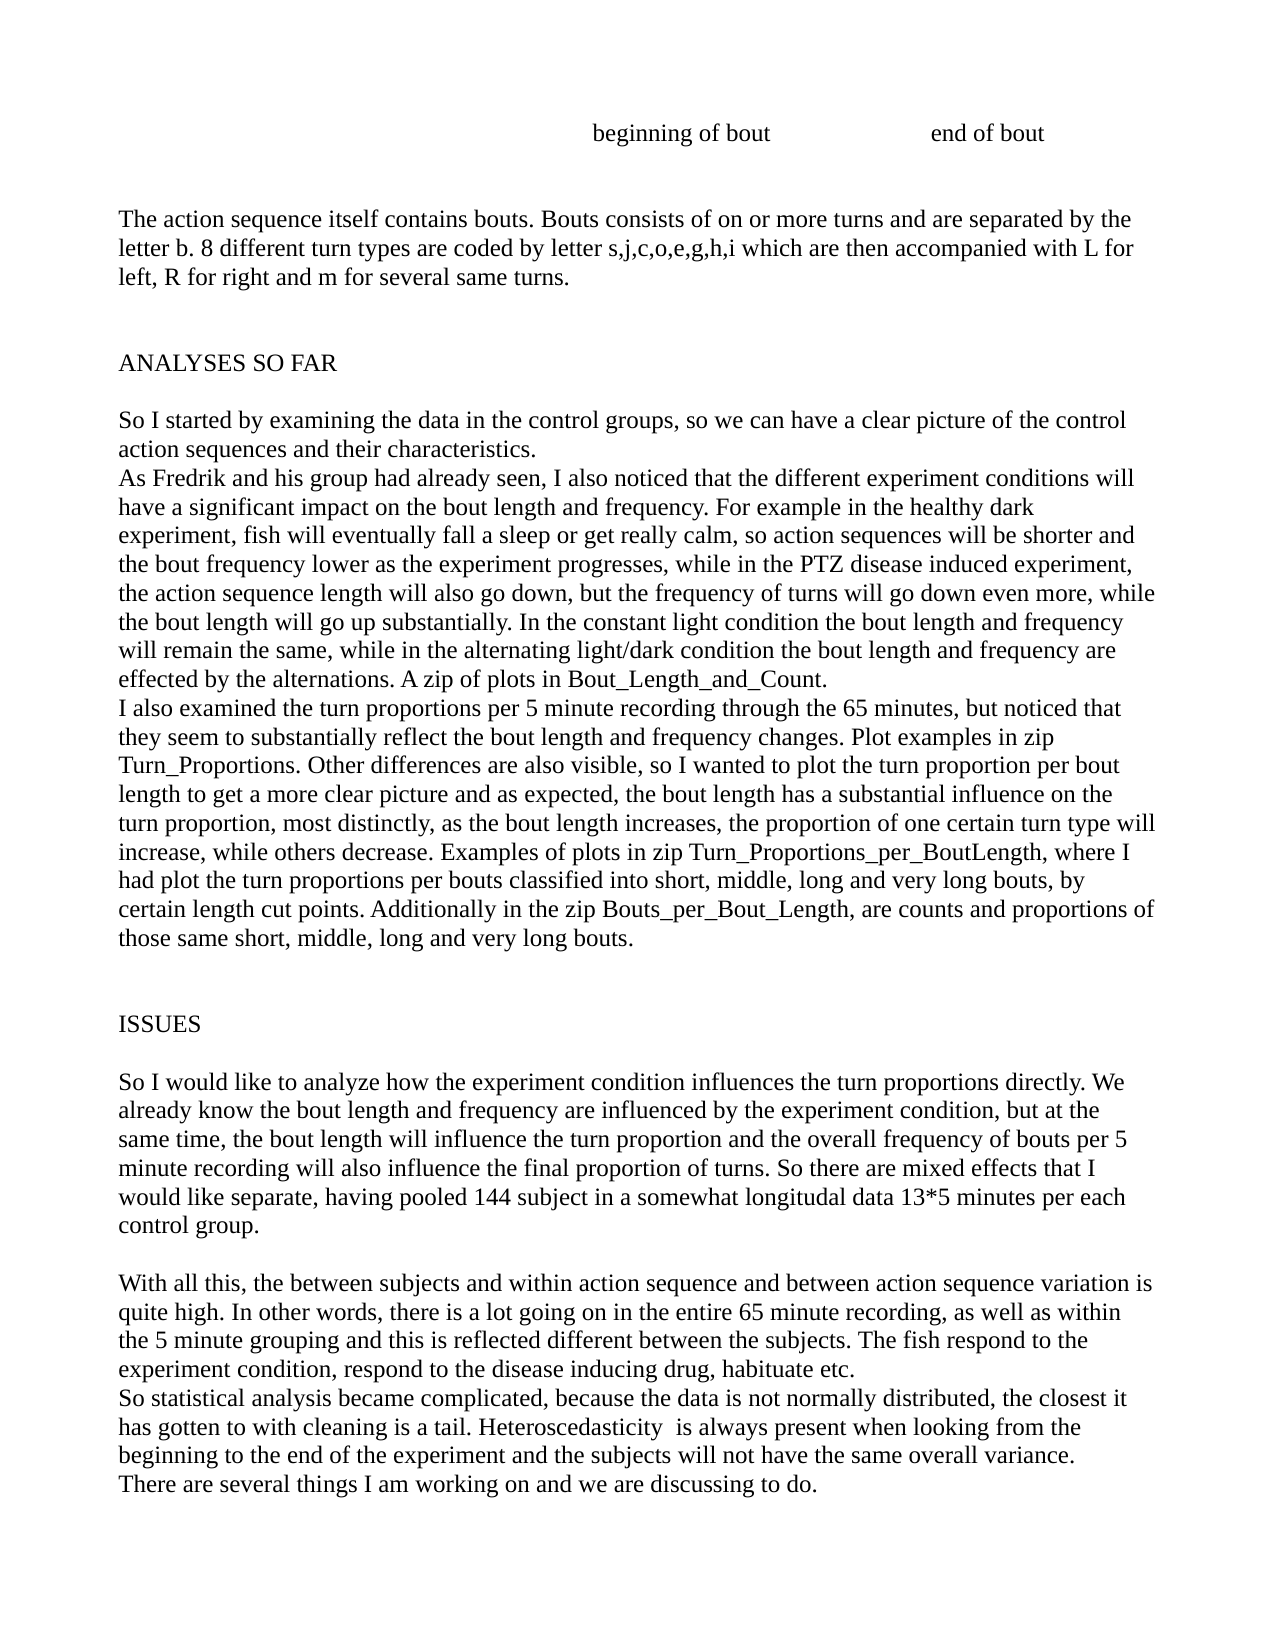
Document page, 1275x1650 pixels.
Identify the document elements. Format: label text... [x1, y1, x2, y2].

text So I would like to analyze how the experiment condition influences the turn proportions directly. We already know the bout length and frequency are influenced by the experiment condition, but at the same time, the bout length will influence the turn proportion and the overall frequency of bouts per 5 minute recording will also influence the final proportion of turns. So there are mixed effects that I would like separate, having pooled 144 subject in a somewhat longitudal data 13*5 minutes per each control group. [118, 1067, 1157, 1239]
text So I started by examining the data in the control groups, so we can have a clear picture of the control action sequences and their characteristics. [118, 406, 1157, 463]
text ISSUES [118, 1009, 1157, 1038]
text The action sequence itself contains bouts. Bouts consists of on or more turns and are separated by the letter b. 8 different turn types are coded by letter s,j,c,o,e,g,h,i which are then accompanied with L for left, R for right and m for several same turns. [118, 204, 1157, 291]
text I also examined the turn proportions per 5 minute recording through the 65 minutes, but noticed that they seem to substantially reflect the bout length and frequency changes. Plot examples in zip Turn_Proportions. Other differences are also visible, so I wanted to plot the turn proportion per bout length to get a more clear picture and as expected, the bout length has a substantial influence on the turn proportion, most distinctly, as the bout length increases, the proportion of one certain turn type will increase, while others decrease. Examples of plots in zip Turn_Proportions_per_BoutLength, where I had plot the turn proportions per bouts classified into short, middle, long and very long bouts, by certain length cut points. Additionally in the zip Bouts_per_Bout_Length, are counts and proportions of those same short, middle, long and very long bouts. [118, 693, 1157, 952]
text ANALYSES SO FAR [118, 348, 1157, 377]
text So statistical analysis became complicated, because the data is not normally distributed, the closest it has gotten to with cleaning is a tail. Heteroscedasticity is always present when looking from the beginning to the end of the experiment and the subjects will not have the same overall variance. [118, 1383, 1157, 1469]
text As Fredrik and his group had already seen, I also noticed that the different experiment conditions will have a significant impact on the bout length and frequency. For example in the healthy dark experiment, fish will eventually fall a sleep or get really calm, so action sequences will be shorter and the bout frequency lower as the experiment progresses, while in the PTZ disease induced experiment, the action sequence length will also go down, but the frequency of turns will go down even more, while the bout length will go up substantially. In the constant light condition the bout length and frequency will remain the same, while in the alternating light/dark condition the bout length and frequency are effected by the alternations. A zip of plots in Bout_Length_and_Count. [118, 463, 1157, 693]
text With all this, the between subjects and within action sequence and between action sequence variation is quite high. In other words, there is a lot going on in the entire 65 minute recording, as well as within the 5 minute grouping and this is reflected different between the subjects. The fish respond to the experiment condition, respond to the disease inducing drug, habituate etc. [118, 1268, 1157, 1383]
text beginning of bout end of bout [118, 118, 1157, 147]
text There are several things I am working on and we are discussing to do. [118, 1469, 1157, 1498]
